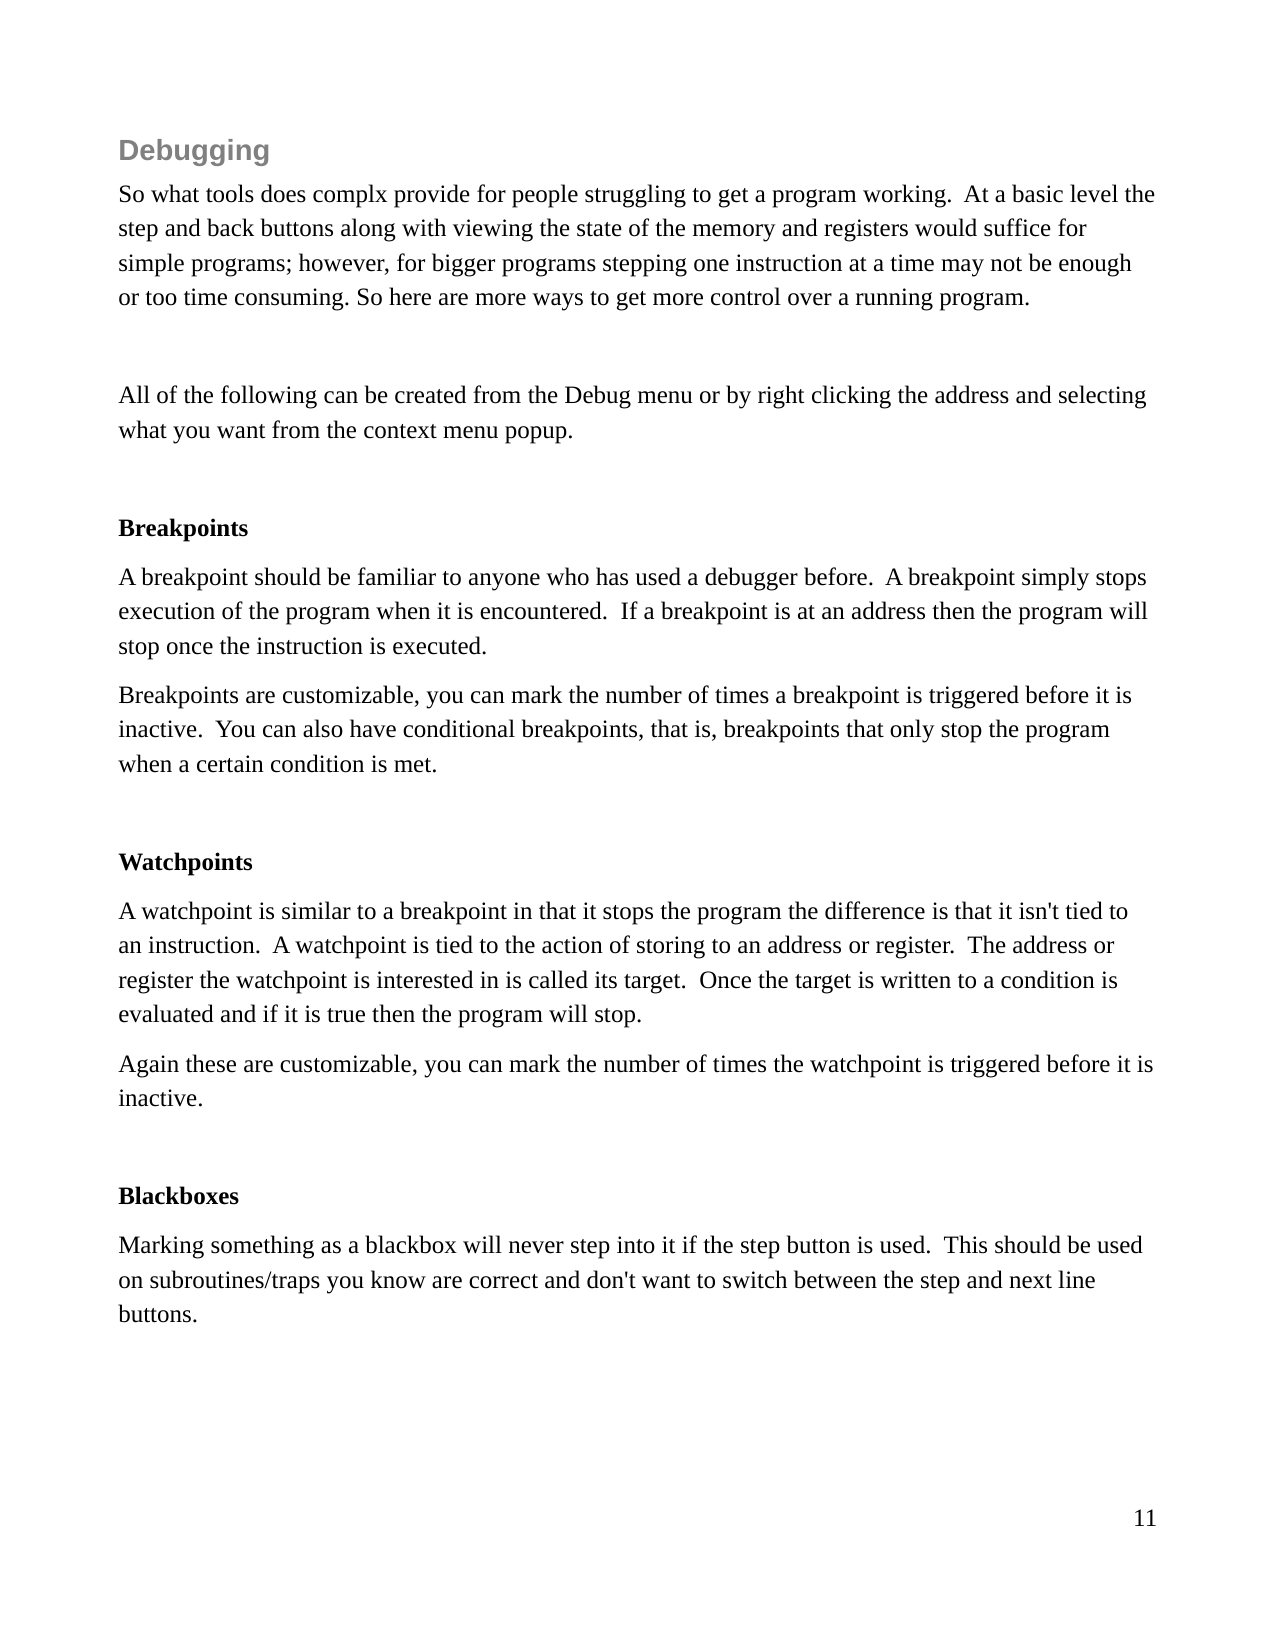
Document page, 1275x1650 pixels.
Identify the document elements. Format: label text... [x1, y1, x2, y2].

text All of the following can be created from the Debug menu or by right clicking the address and selecting what you want from the context menu popup. [118, 380, 1157, 443]
text A watchpoint is similar to a breakpoint in that it stops the program the difference is that it isn't tied to an instruction. A watchpoint is tied to the action of storing to an address or register. The address or register the watchpoint is interested in is called its target. Once the target is written to a condition is evaluated and if it is true then the program will stop. [118, 896, 1157, 1028]
text Marking something as a blackbox will never step into it if the step button is used. This should be used on subroutines/traps you know are correct and don't want to switch between the step and next line buttons. [118, 1230, 1157, 1328]
text Again these are customizable, you can mark the number of times the watchpoint is triggered before it is inactive. [118, 1049, 1157, 1112]
subtitle Debugging [118, 133, 1157, 166]
text Watchpoints [118, 847, 1157, 876]
text So what tools does complx provide for people struggling to get a program working. At a basic level the step and back buttons along with viewing the state of the memory and registers would suffice for simple programs; however, for bigger programs stepping one instruction at a time may not be enough or too time consuming. So here are more ways to get more control over a running program. [118, 179, 1157, 311]
text Breakpoints [118, 513, 1157, 542]
text A breakpoint should be familiar to anyone who has used a debugger before. A breakpoint simply stops execution of the program when it is encountered. If a breakpoint is at an address then the program will stop once the instruction is executed. [118, 562, 1157, 660]
text Blackboxes [118, 1181, 1157, 1210]
text Breakpoints are customizable, you can mark the number of times a breakpoint is triggered before it is inactive. You can also have conditional breakpoints, that is, breakpoints that only stop the program when a certain condition is met. [118, 680, 1157, 778]
